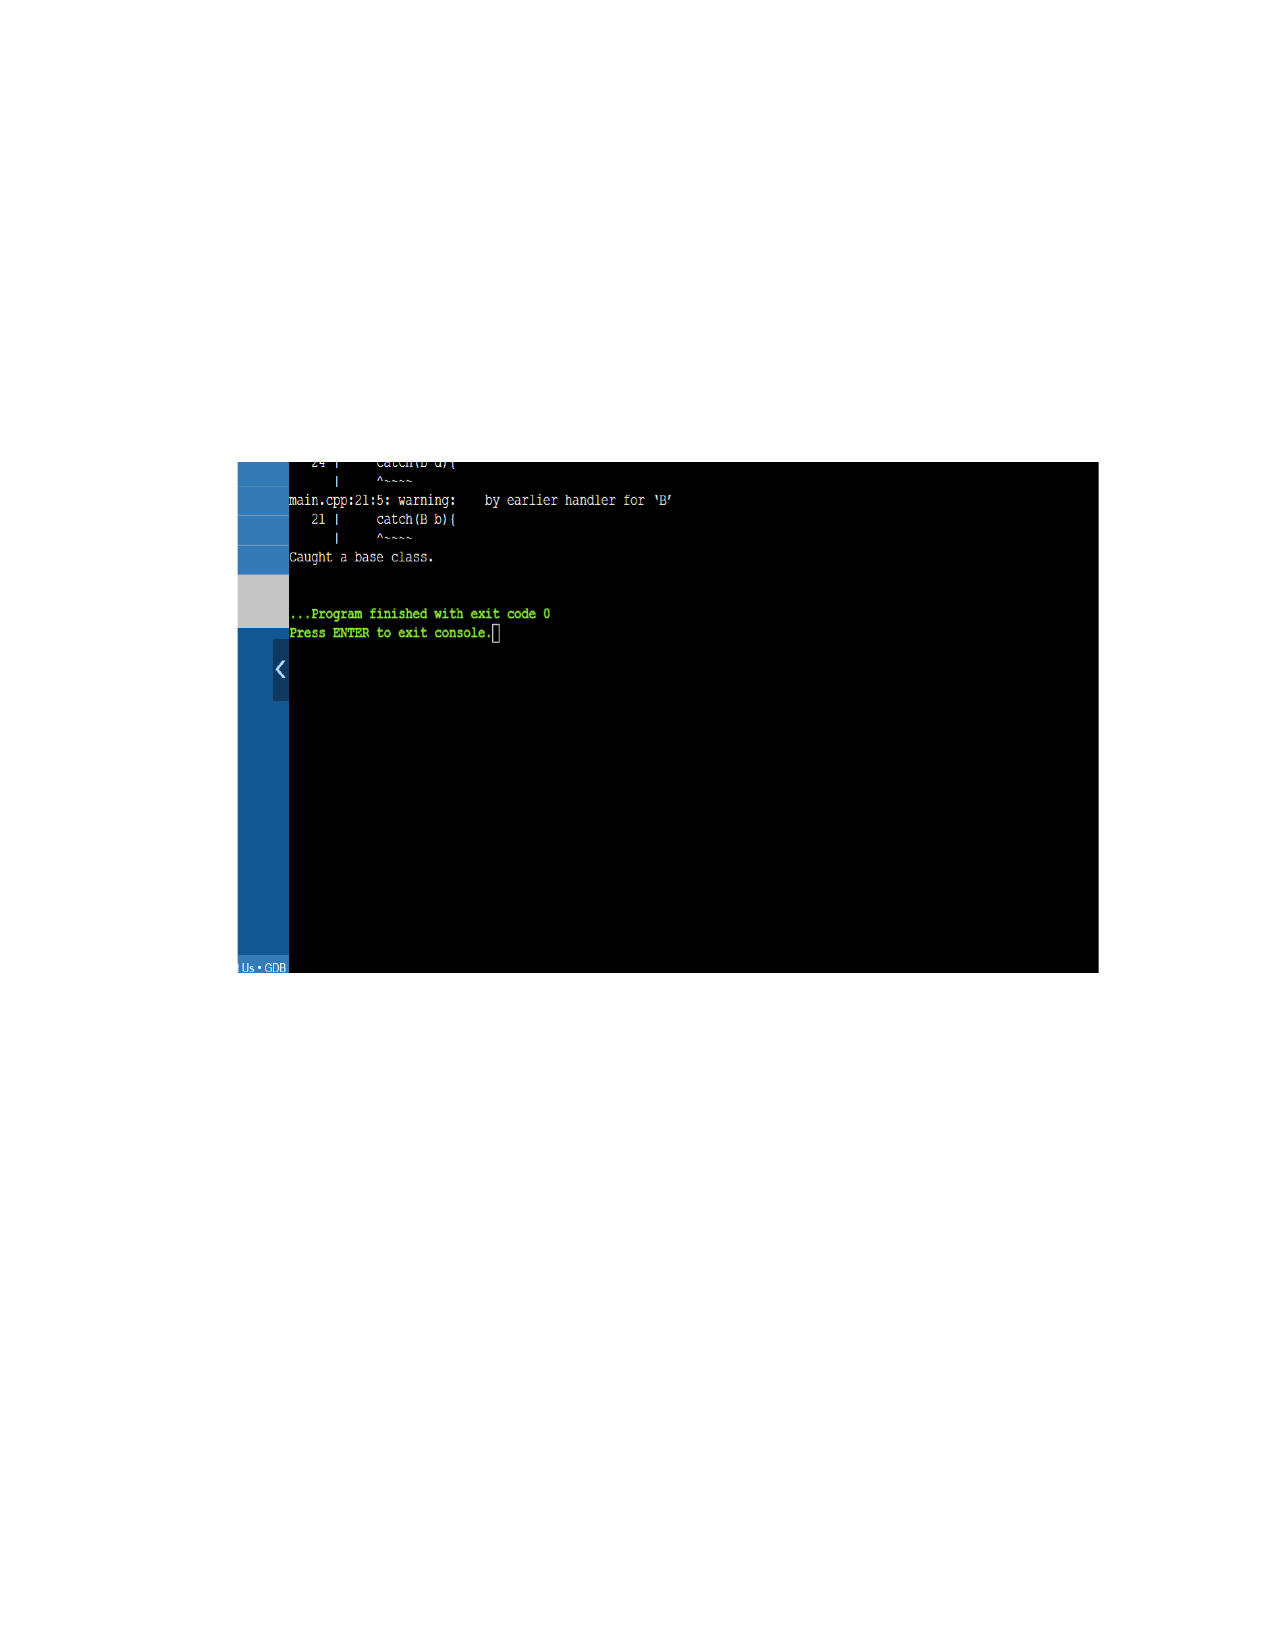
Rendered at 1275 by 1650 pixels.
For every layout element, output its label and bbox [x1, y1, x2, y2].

picture [237, 462, 1099, 973]
